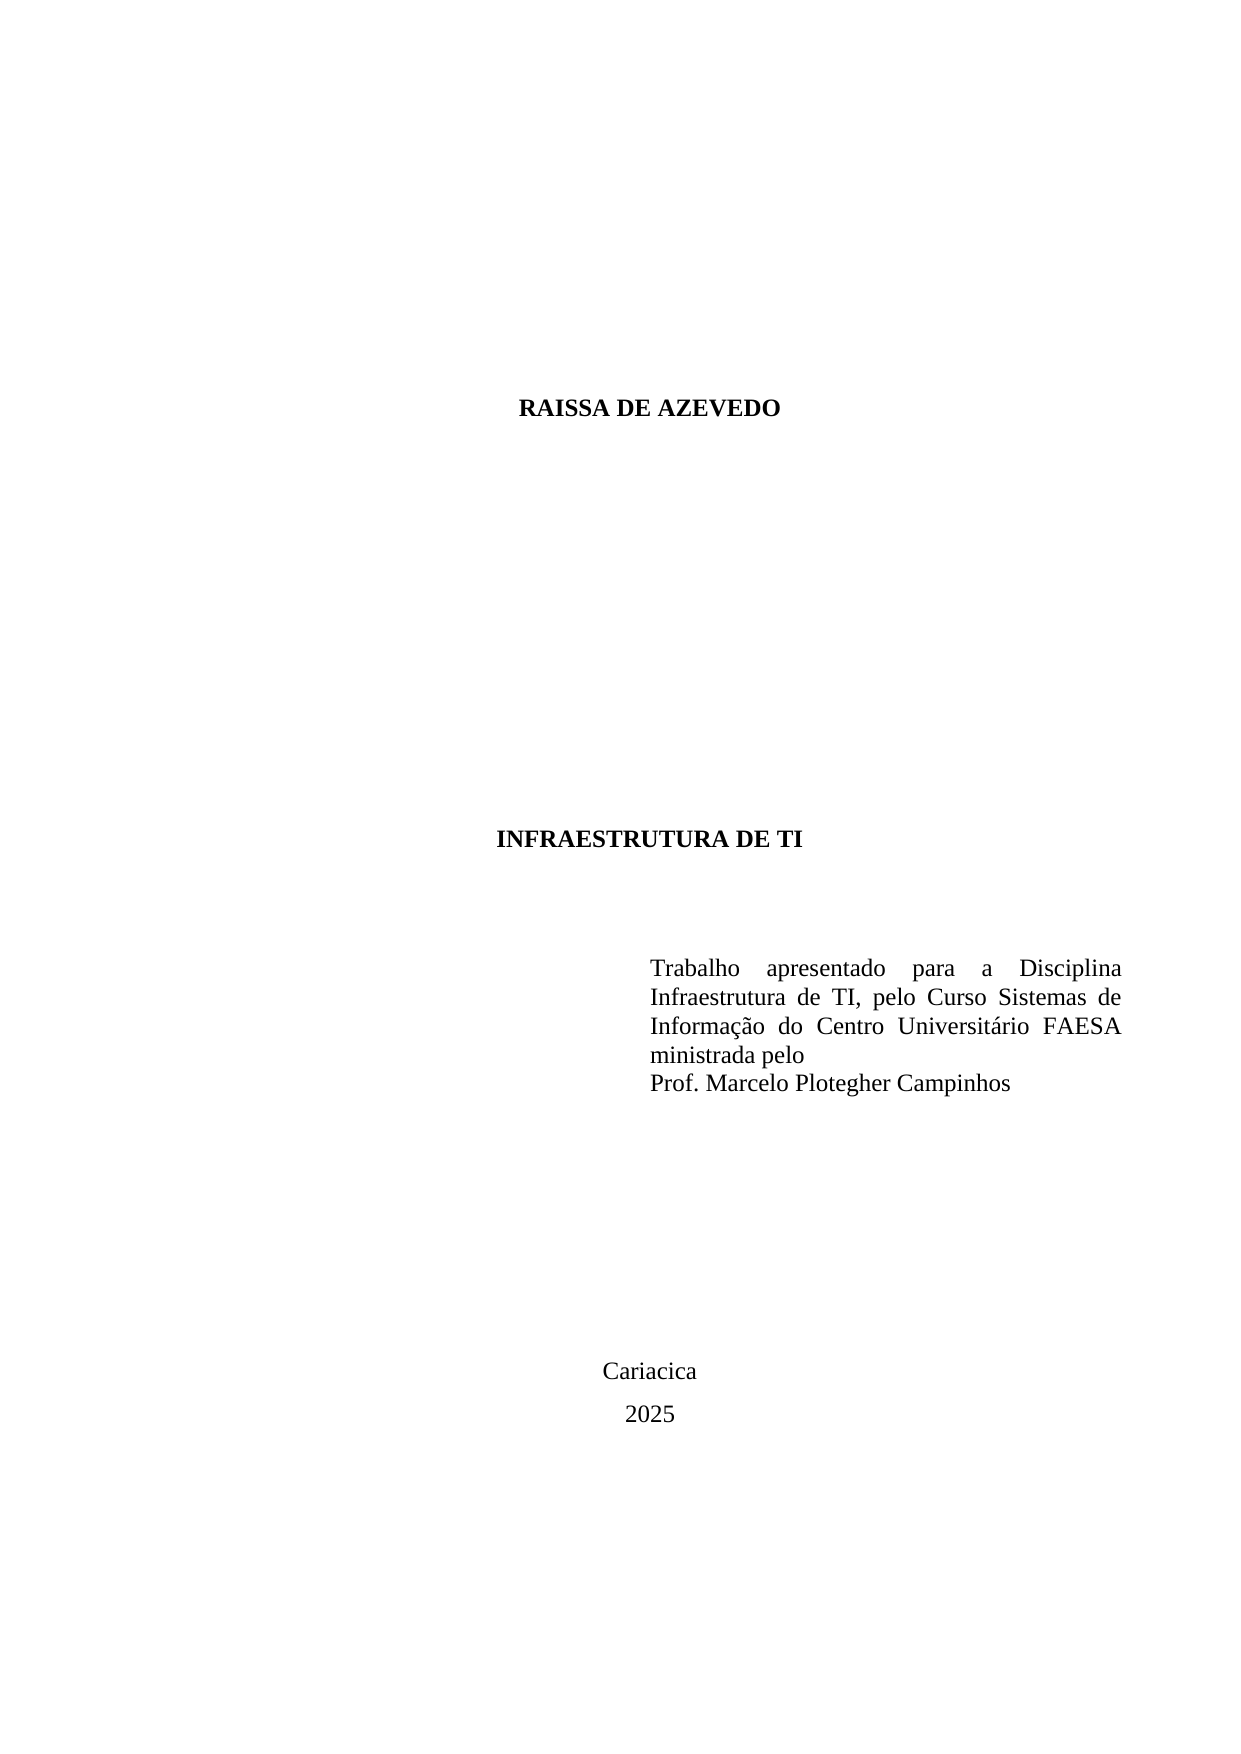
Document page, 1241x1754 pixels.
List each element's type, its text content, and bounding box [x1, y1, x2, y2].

text Trabalho apresentado para a Disciplina Infraestrutura de TI, pelo Curso Sistemas de Informação do Centro Universitário FAESA ministrada pelo [650, 953, 1122, 1068]
text INFRAESTRUTURA DE TI [177, 824, 1122, 853]
text Prof. Marcelo Plotegher Campinhos [650, 1068, 1122, 1097]
text 2025 [177, 1399, 1122, 1428]
text RAISSA DE AZEVEDO [177, 393, 1122, 422]
text Cariacica [177, 1356, 1122, 1385]
